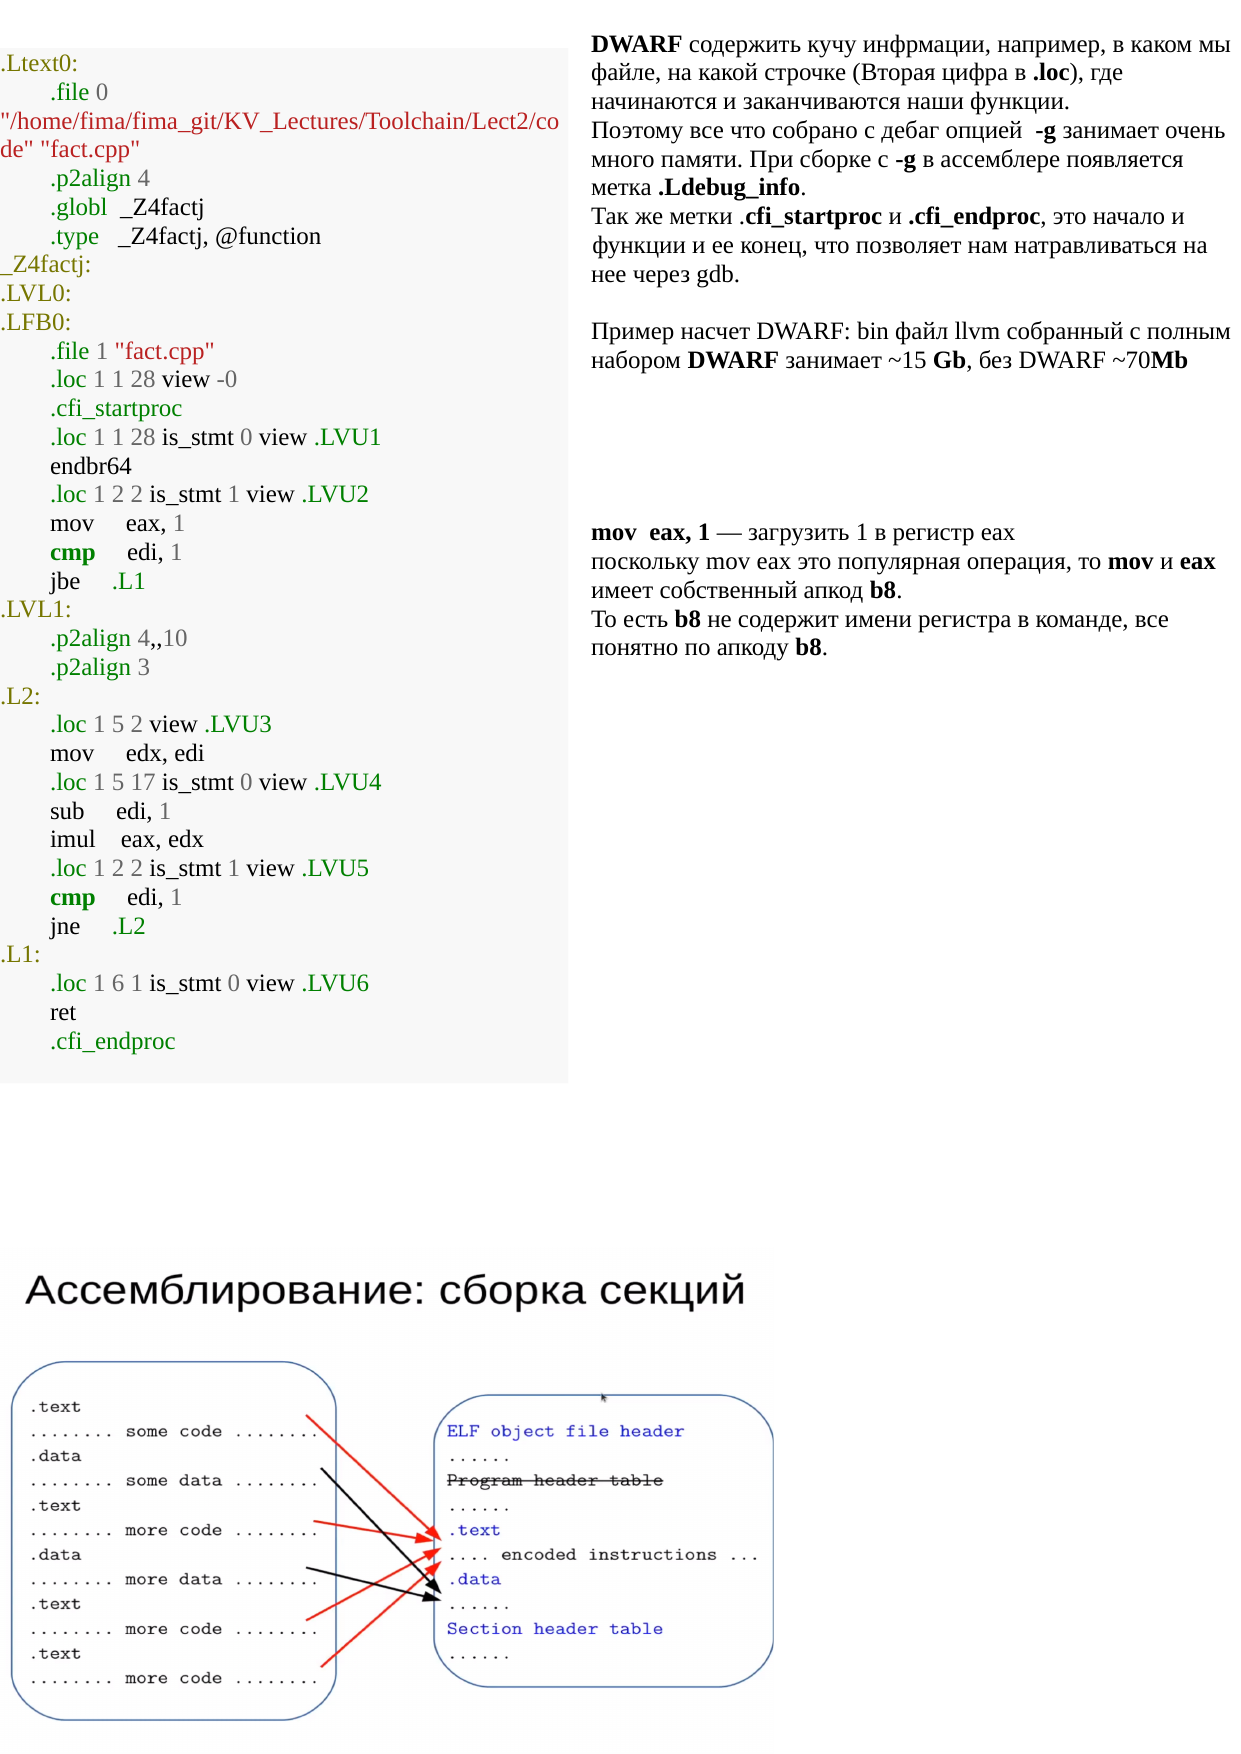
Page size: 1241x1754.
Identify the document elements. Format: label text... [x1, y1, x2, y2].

text метка .Ldebug_info. [569, 172, 1241, 201]
text То есть b8 не содержит имени регистра в команде, все [569, 604, 1241, 632]
text Пример насчет DWARF: bin файл llvm собранный с полным набором DWARF занимает ~15 Gb, без DWARF ~70Mb [569, 316, 1241, 374]
text имеет собственный апкод b8. [569, 575, 1241, 604]
text поскольку mov eax это популярная операция, то mov и eax [569, 546, 1241, 575]
text DWARF содержить кучу инфрмации, например, в каком мы файле, на какой строчке (Вторая цифра в .loc), где начинаются и заканчиваются наши функции. Поэтому все что собрано с дебаг опцией -g занимает очень много памяти. При сборке с -g в ассемблере появляется [0, 29, 1241, 172]
text Так же метки .cfi_startproc и .cfi_endproc, это начало и функции и ее конец, что позволяет нам натравливаться на нее через gdb. [569, 201, 1241, 316]
picture [0, 1247, 774, 1754]
text понятно по апкоду b8. [569, 632, 1241, 661]
text mov eax, 1 — загрузить 1 в регистр eax [569, 517, 1241, 546]
